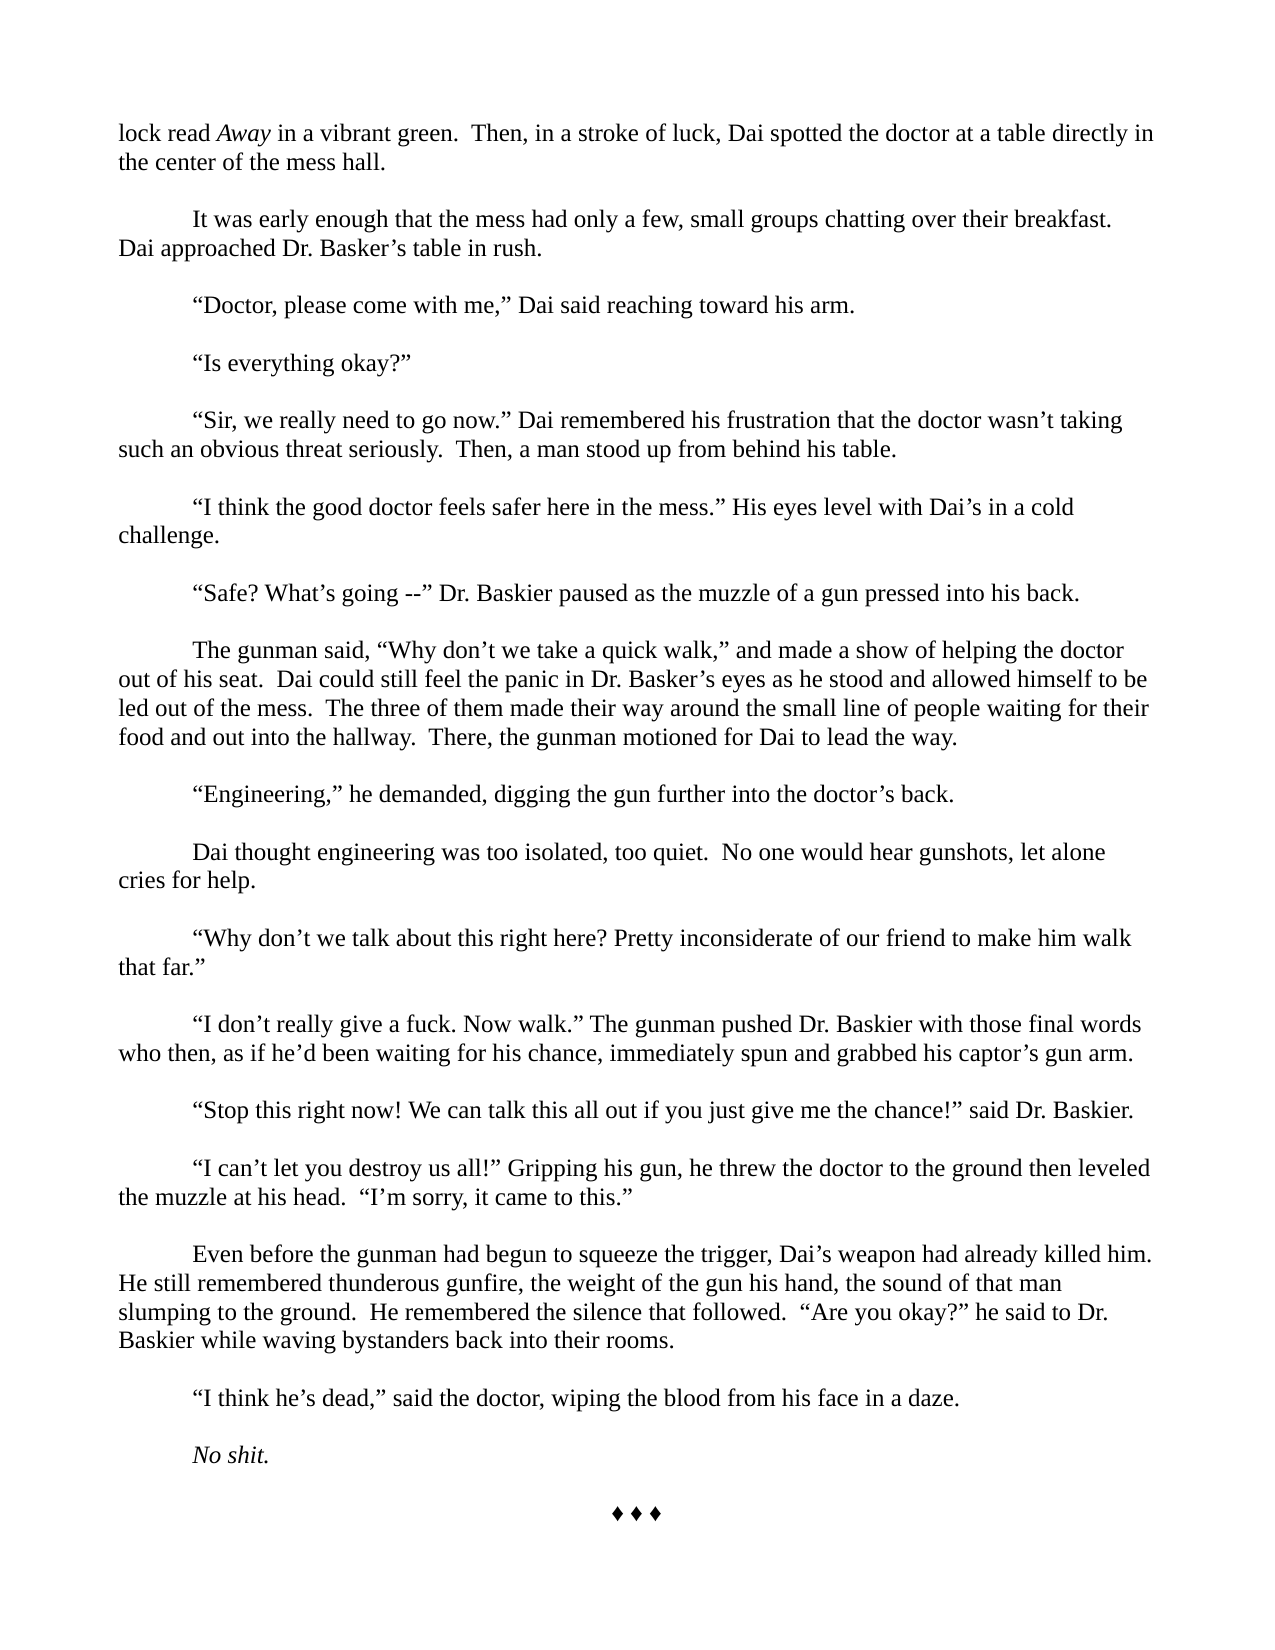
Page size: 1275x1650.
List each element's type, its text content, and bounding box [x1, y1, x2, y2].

text “Sir, we really need to go now.” Dai remembered his frustration that the doctor wasn’t taking such an obvious threat seriously. Then, a man stood up from behind his table. [118, 406, 1157, 463]
text ♦ ♦ ♦ [118, 1498, 1157, 1527]
text “Stop this right now! We can talk this all out if you just give me the chance!” said Dr. Baskier. [118, 1096, 1157, 1124]
text “Doctor, please come with me,” Dai said reaching toward his arm. [118, 291, 1157, 319]
text The gunman said, “Why don’t we take a quick walk,” and made a show of helping the doctor out of his seat. Dai could still feel the panic in Dr. Basker’s eyes as he stood and allowed himself to be led out of the mess. The three of them made their way around the small line of people waiting for their food and out into the hallway. There, the gunman motioned for Dai to lead the way. [118, 636, 1157, 751]
text “Engineering,” he demanded, digging the gun further into the doctor’s back. [118, 779, 1157, 808]
text “I don’t really give a fuck. Now walk.” The gunman pushed Dr. Baskier with those final words who then, as if he’d been waiting for his chance, immediately spun and grabbed his captor’s gun arm. [118, 1009, 1157, 1067]
text “Why don’t we talk about this right here? Pretty inconsiderate of our friend to make him walk that far.” [118, 923, 1157, 981]
text No shit. [118, 1441, 1157, 1469]
text Dai thought engineering was too isolated, too quiet. No one would hear gunshots, let alone cries for help. [118, 837, 1157, 894]
text “Safe? What’s going --” Dr. Baskier paused as the muzzle of a gun pressed into his back. [118, 578, 1157, 607]
text “I think he’s dead,” said the doctor, wiping the blood from his face in a daze. [118, 1383, 1157, 1412]
text Even before the gunman had begun to squeeze the trigger, Dai’s weapon had already killed him. He still remembered thunderous gunfire, the weight of the gun his hand, the sound of that man slumping to the ground. He remembered the silence that followed. “Are you okay?” he said to Dr. Baskier while waving bystanders back into their rooms. [118, 1239, 1157, 1354]
text It was early enough that the mess had only a few, small groups chatting over their breakfast. Dai approached Dr. Basker’s table in rush. [118, 204, 1157, 262]
text “I think the good doctor feels safer here in the mess.” His eyes level with Dai’s in a cold challenge. [118, 492, 1157, 549]
text lock read Away in a vibrant green. Then, in a stroke of luck, Dai spotted the doctor at a table directly in the center of the mess hall. [118, 118, 1157, 176]
text “I can’t let you destroy us all!” Gripping his gun, he threw the doctor to the ground then leveled the muzzle at his head. “I’m sorry, it came to this.” [118, 1153, 1157, 1211]
text “Is everything okay?” [118, 348, 1157, 377]
